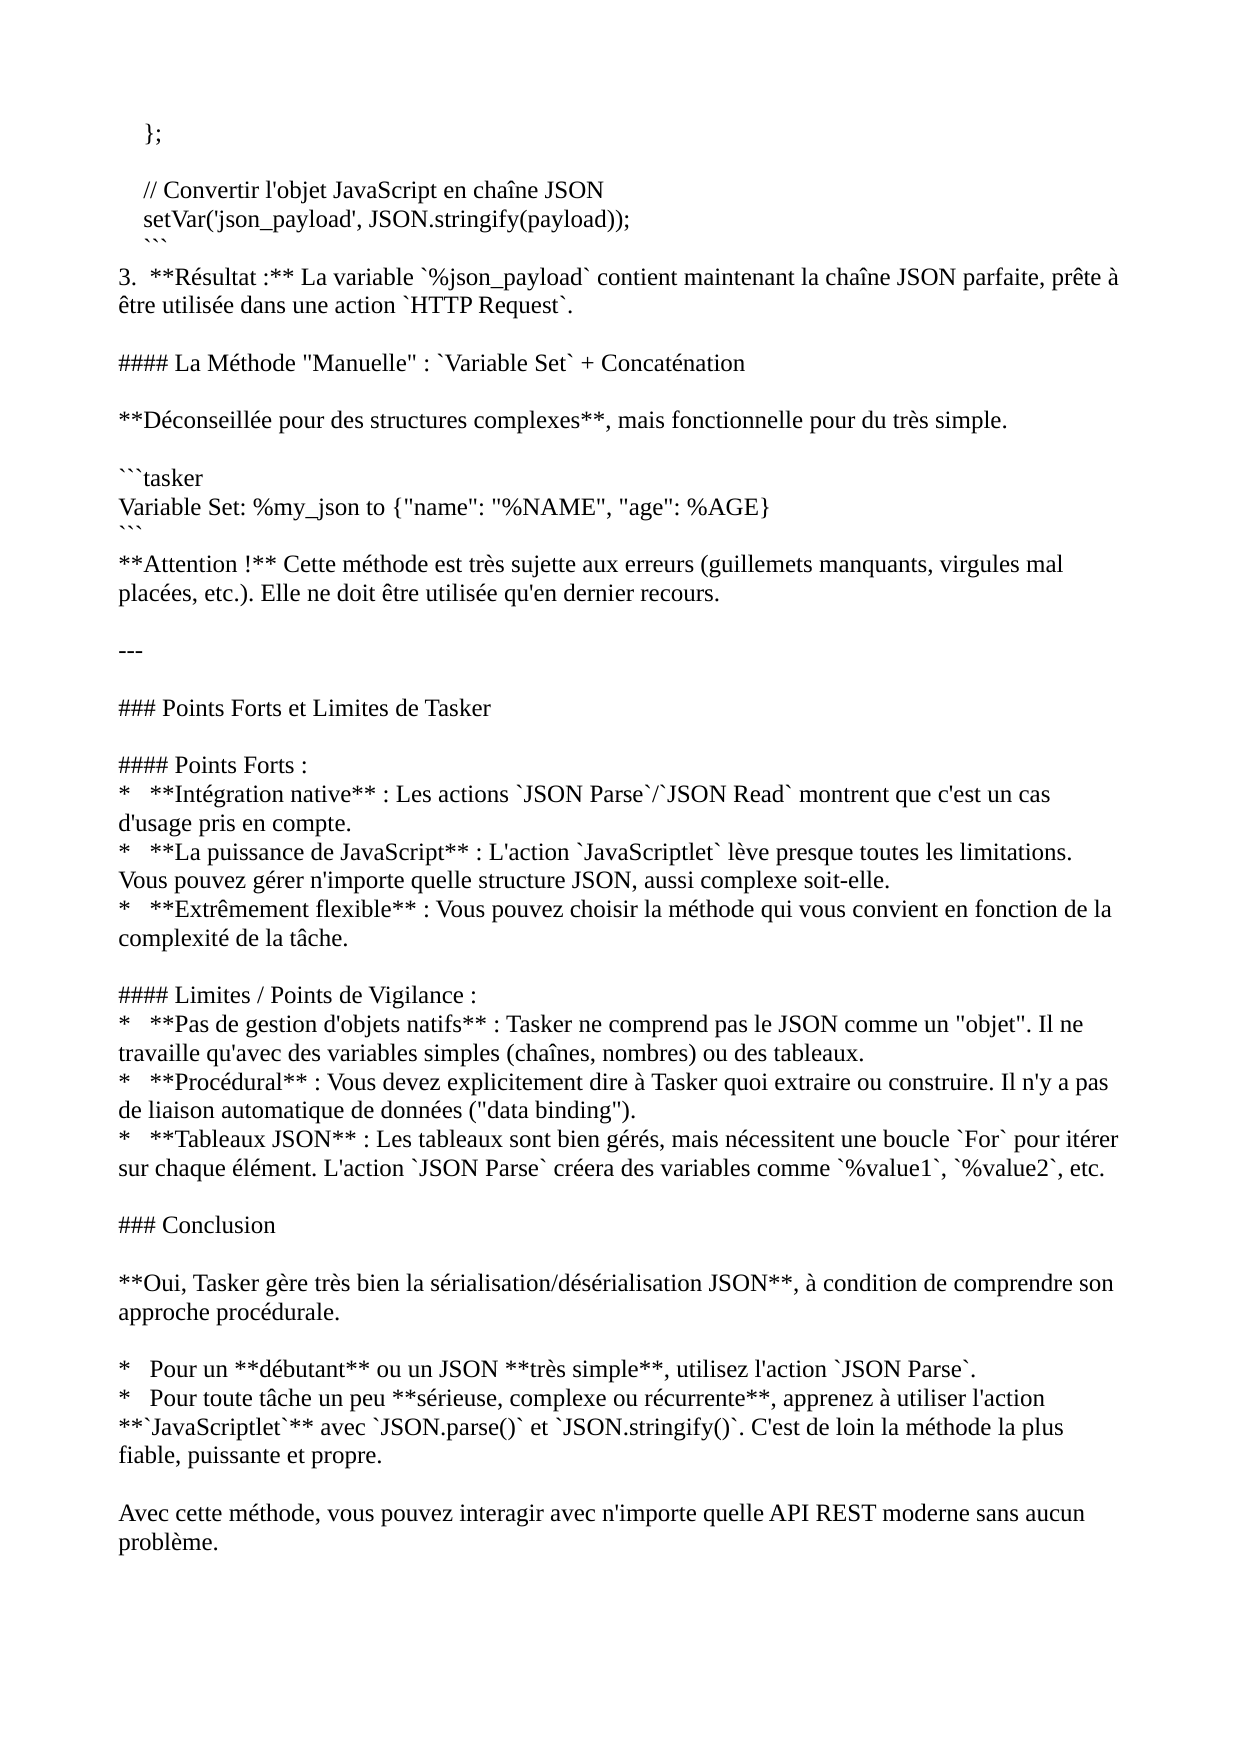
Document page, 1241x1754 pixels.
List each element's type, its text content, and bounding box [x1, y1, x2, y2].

text }; // Convertir l'objet JavaScript en chaîne JSON setVar('json_payload', JSON.stringify(payload)); ``` 3. **Résultat :** La variable `%json_payload` contient maintenant la chaîne JSON parfaite, prête à être utilisée dans une action `HTTP Request`. #### La Méthode "Manuelle" : `Variable Set` + Concaténation **Déconseillée pour des structures complexes**, mais fonctionnelle pour du très simple. ```tasker Variable Set: %my_json to {"name": "%NAME", "age": %AGE} ``` **Attention !** Cette méthode est très sujette aux erreurs (guillemets manquants, virgules mal placées, etc.). Elle ne doit être utilisée qu'en dernier recours. --- ### Points Forts et Limites de Tasker #### Points Forts : * **Intégration native** : Les actions `JSON Parse`/`JSON Read` montrent que c'est un cas d'usage pris en compte. * **La puissance de JavaScript** : L'action `JavaScriptlet` lève presque toutes les limitations. Vous pouvez gérer n'importe quelle structure JSON, aussi complexe soit-elle. * **Extrêmement flexible** : Vous pouvez choisir la méthode qui vous convient en fonction de la complexité de la tâche. #### Limites / Points de Vigilance : * **Pas de gestion d'objets natifs** : Tasker ne comprend pas le JSON comme un "objet". Il ne travaille qu'avec des variables simples (chaînes, nombres) ou des tableaux. * **Procédural** : Vous devez explicitement dire à Tasker quoi extraire ou construire. Il n'y a pas de liaison automatique de données ("data binding"). * **Tableaux JSON** : Les tableaux sont bien gérés, mais nécessitent une boucle `For` pour itérer sur chaque élément. L'action `JSON Parse` créera des variables comme `%value1`, `%value2`, etc. ### Conclusion **Oui, Tasker gère très bien la sérialisation/désérialisation JSON**, à condition de comprendre son approche procédurale. * Pour un **débutant** ou un JSON **très simple**, utilisez l'action `JSON Parse`. * Pour toute tâche un peu **sérieuse, complexe ou récurrente**, apprenez à utiliser l'action **`JavaScriptlet`** avec `JSON.parse()` et `JSON.stringify()`. C'est de loin la méthode la plus fiable, puissante et propre. Avec cette méthode, vous pouvez interagir avec n'importe quelle API REST moderne sans aucun problème. [118, 118, 1122, 1556]
